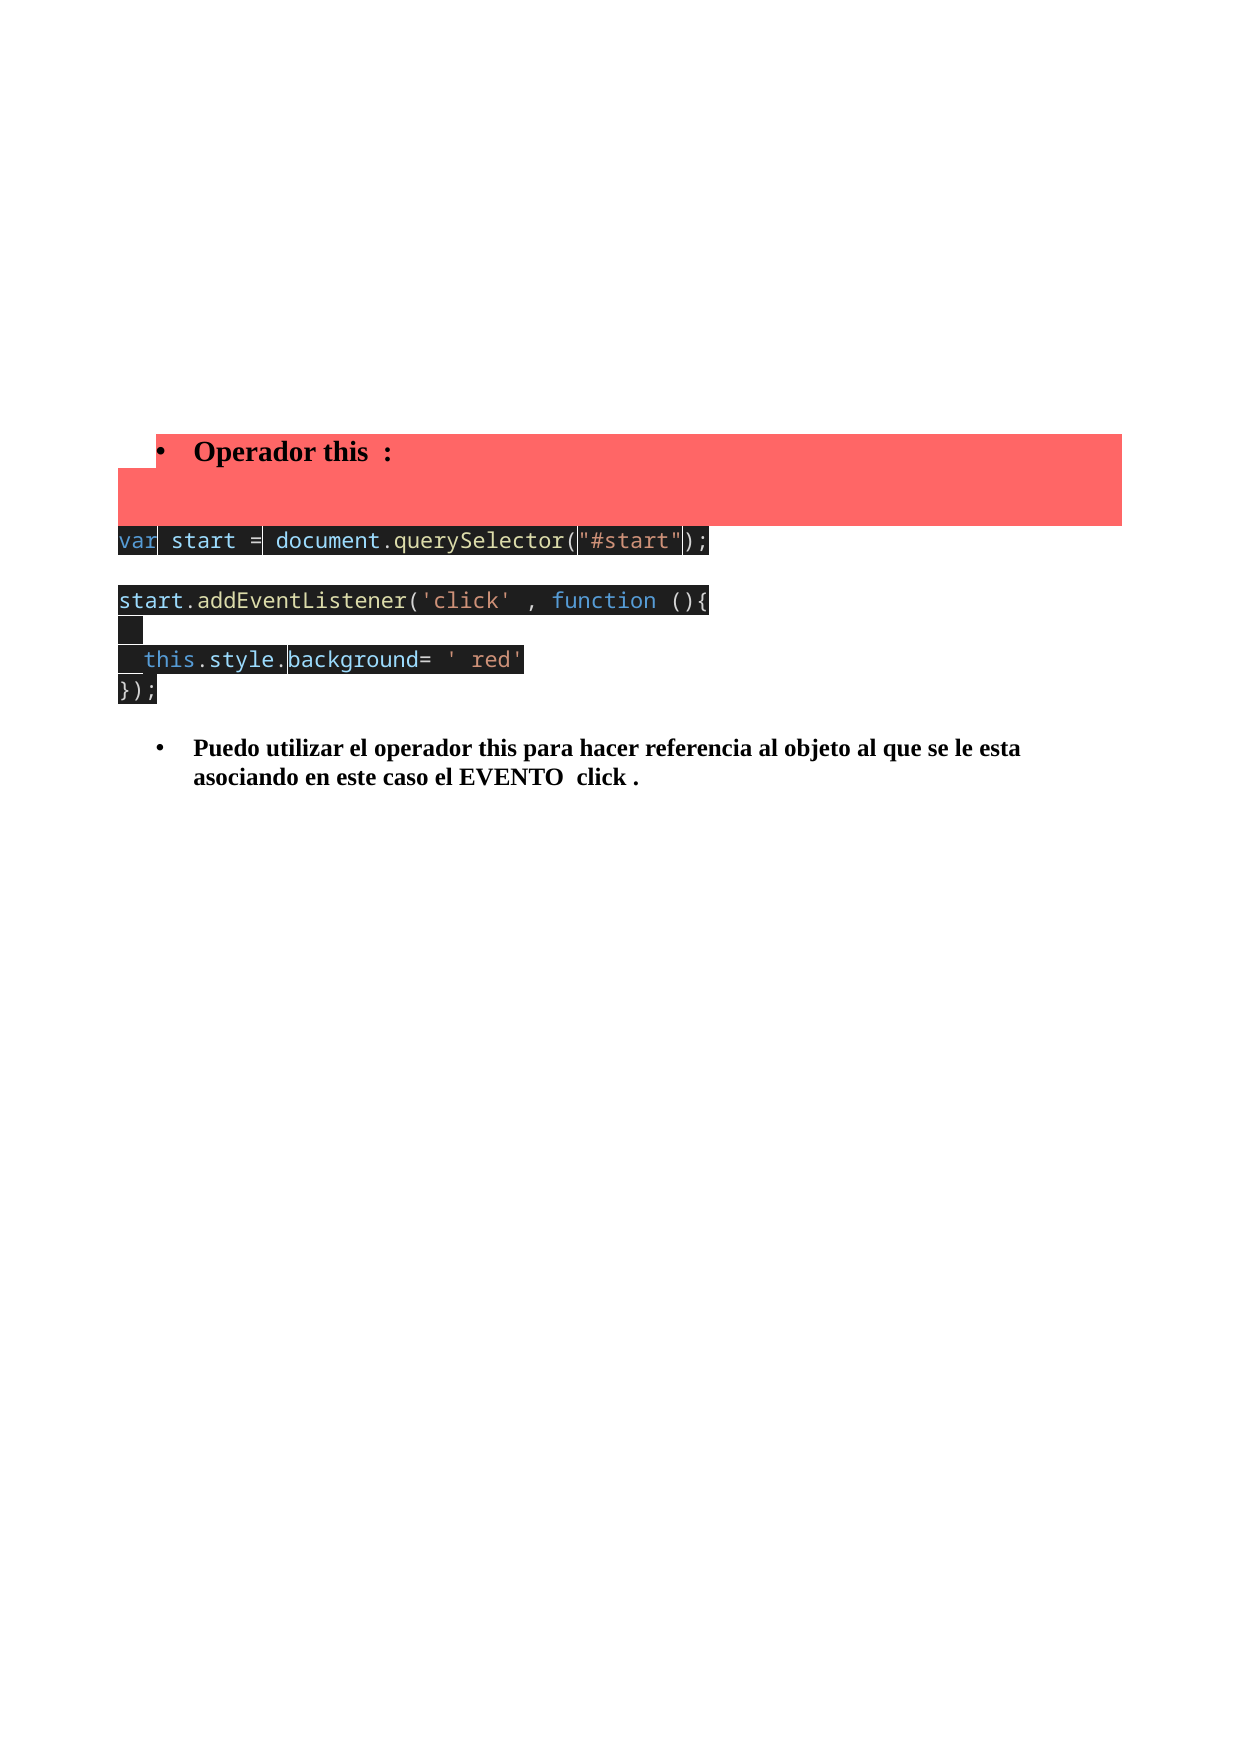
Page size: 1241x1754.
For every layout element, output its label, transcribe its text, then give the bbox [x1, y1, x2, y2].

list Puedo utilizar el operador this para hacer referencia al objeto al que se le esta asociando en este caso el EVENTO click . [156, 733, 1122, 790]
text var start = document.querySelector("#start"); [118, 526, 1122, 555]
list Operador this : [156, 434, 1122, 468]
text this.style.background= ' red' [118, 644, 1122, 674]
text start.addEventListener('click' , function (){ [118, 585, 1122, 615]
text }); [118, 674, 1122, 704]
